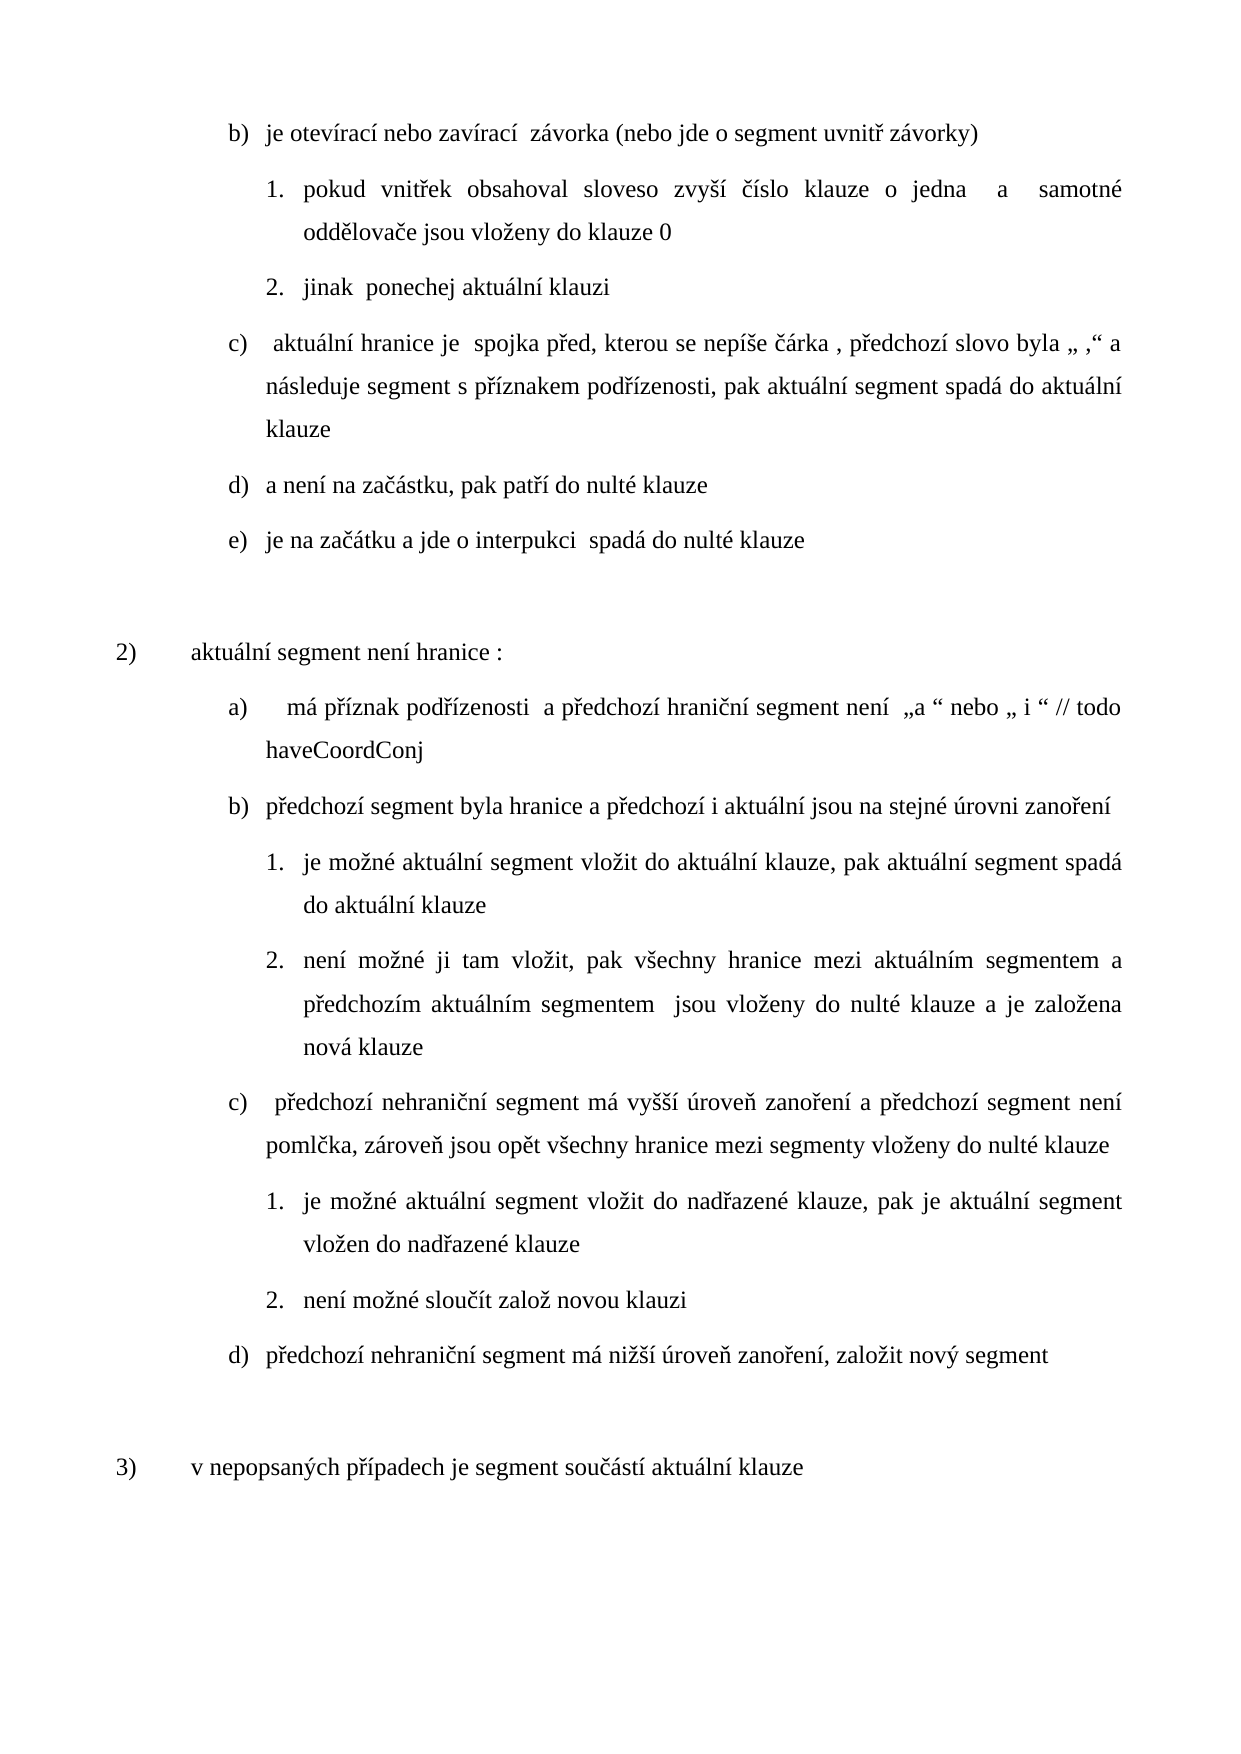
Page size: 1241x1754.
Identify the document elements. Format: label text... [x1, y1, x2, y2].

list je možné aktuální segment vložit do aktuální klauze, pak aktuální segment spadá do aktuální klauze [266, 847, 1123, 919]
list je otevírací nebo zavírací závorka (nebo jde o segment uvnitř závorky) [228, 118, 1123, 147]
list není možné sloučít založ novou klauzi [266, 1285, 1123, 1314]
list je na začátku a jde o interpukci spadá do nulté klauze [228, 526, 1123, 554]
list má příznak podřízenosti a předchozí hraniční segment není „a “ nebo „ i “ // todo haveCoordConj [228, 692, 1123, 764]
list v nepopsaných případech je segment součástí aktuální klauze [116, 1452, 1123, 1481]
list jinak ponechej aktuální klauzi [266, 272, 1123, 301]
list a není na začástku, pak patří do nulté klauze [228, 470, 1123, 499]
list aktuální segment není hranice : [116, 637, 1123, 666]
list pokud vnitřek obsahoval sloveso zvyší číslo klauze o jedna a samotné oddělovače jsou vloženy do klauze 0 [266, 174, 1123, 246]
list je možné aktuální segment vložit do nadřazené klauze, pak je aktuální segment vložen do nadřazené klauze [266, 1186, 1123, 1258]
list předchozí nehraniční segment má vyšší úroveň zanoření a předchozí segment není pomlčka, zároveň jsou opět všechny hranice mezi segmenty vloženy do nulté klauze [228, 1087, 1123, 1159]
list aktuální hranice je spojka před, kterou se nepíše čárka , předchozí slovo byla „ ,“ a následuje segment s příznakem podřízenosti, pak aktuální segment spadá do aktuální klauze [228, 328, 1123, 443]
list předchozí segment byla hranice a předchozí i aktuální jsou na stejné úrovni zanoření [228, 791, 1123, 820]
list není možné ji tam vložit, pak všechny hranice mezi aktuálním segmentem a předchozím aktuálním segmentem jsou vloženy do nulté klauze a je založena nová klauze [266, 946, 1123, 1061]
list předchozí nehraniční segment má nižší úroveň zanoření, založit nový segment [228, 1341, 1123, 1369]
